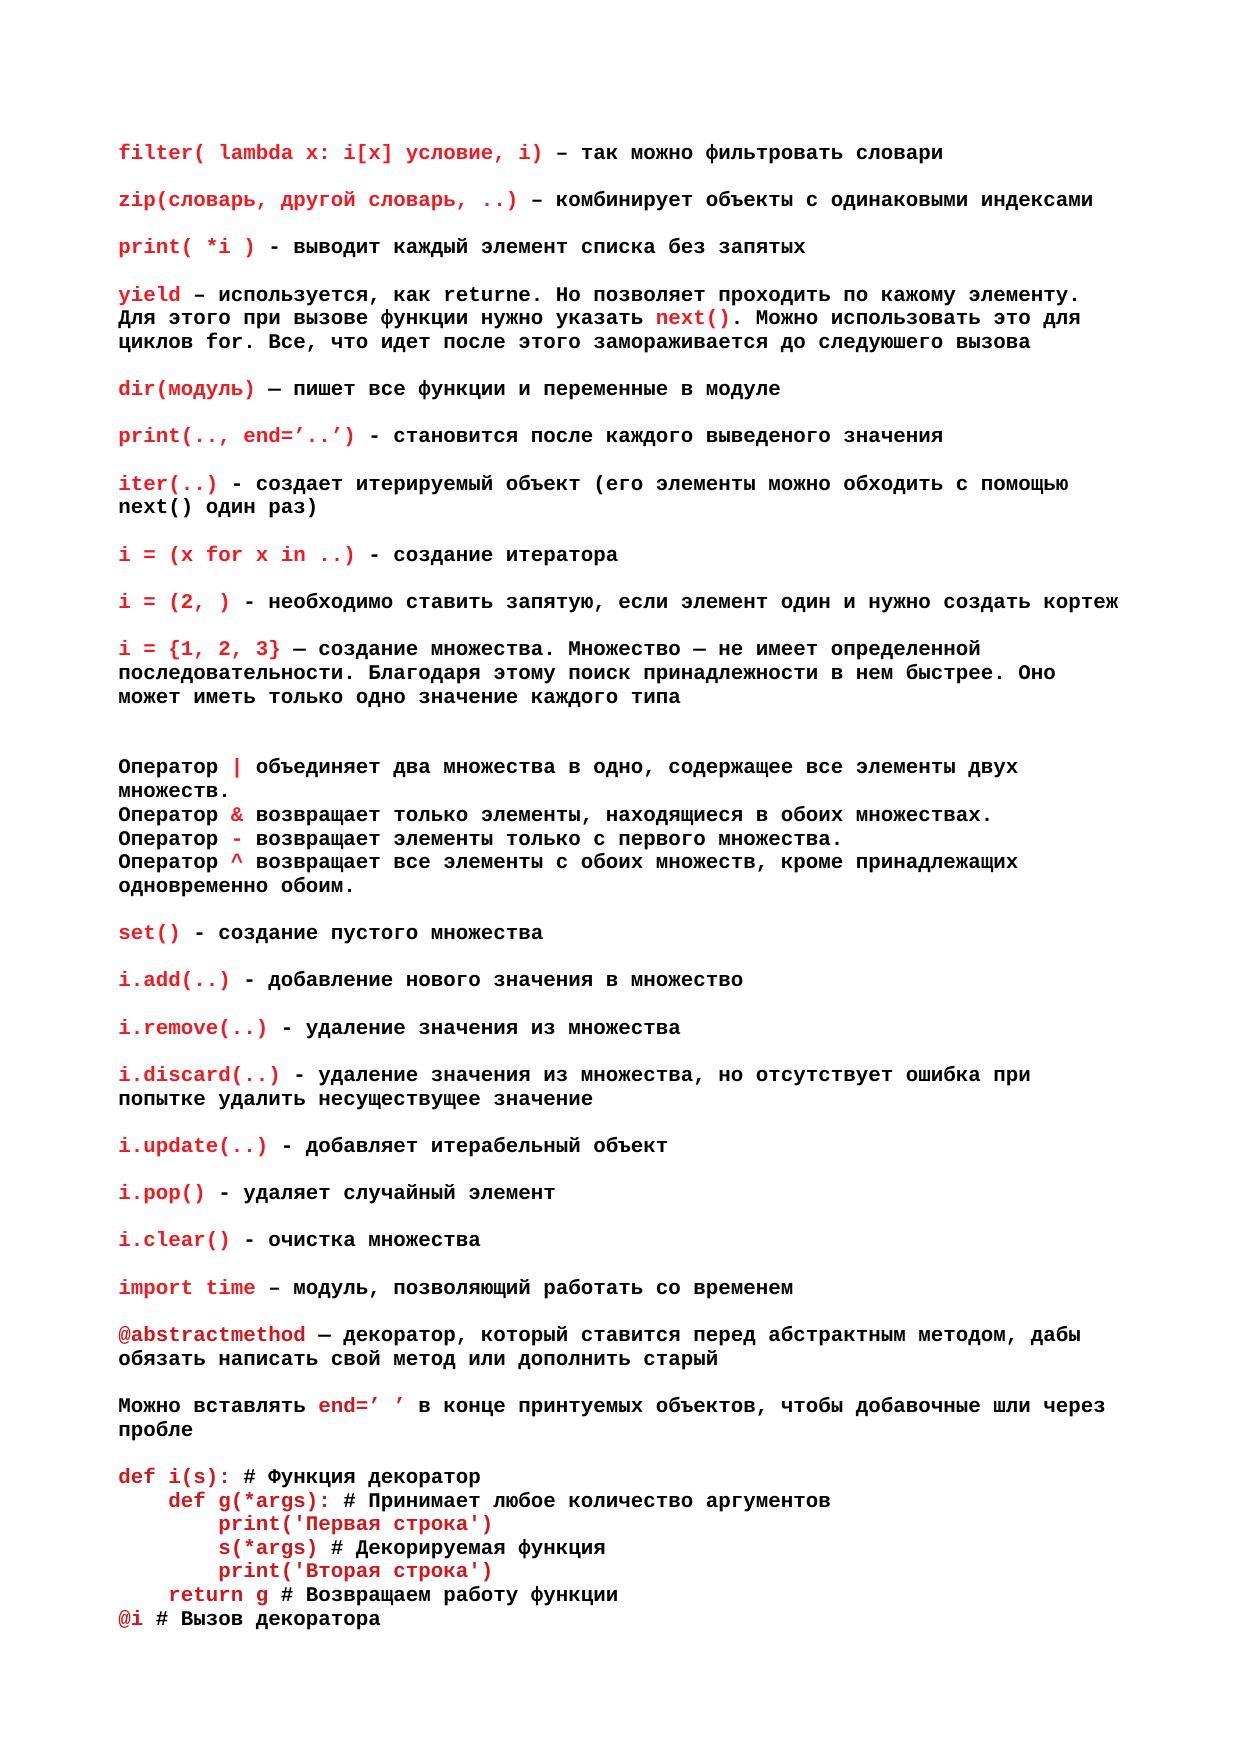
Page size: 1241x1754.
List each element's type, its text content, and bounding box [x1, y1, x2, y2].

text i.clear() - очистка множества [118, 1229, 1122, 1253]
text print('Вторая строка') [118, 1561, 1122, 1584]
text i = {1, 2, 3} — создание множества. Множество — не имеет определенной последовательности. Благодаря этому поиск принадлежности в нем быстрее. Оно может иметь только одно значение каждого типа [118, 638, 1122, 709]
text i.update(..) - добавляет итерабельный объект [118, 1135, 1122, 1158]
text s(*args) # Декорируемая функция [118, 1537, 1122, 1561]
text dir(модуль) — пишет все функции и переменные в модуле [118, 378, 1122, 402]
text i.remove(..) - удаление значения из множества [118, 1017, 1122, 1040]
text zip(словарь, другой словарь, ..) – комбинирует объекты с одинаковыми индексами [118, 189, 1122, 213]
text filter( lambda x: i[x] условие, i) – так можно фильтровать словари [118, 142, 1122, 165]
text iter(..) - создает итерируемый объект (его элементы можно обходить с помощью next() один раз) [118, 473, 1122, 520]
text Оператор - возвращает элементы только с первого множества. [118, 827, 1122, 851]
text Оператор & возвращает только элементы, находящиеся в обоих множествах. [118, 804, 1122, 827]
text yield – используется, как returne. Но позволяет проходить по кажому элементу. Для этого при вызове функции нужно указать next(). Можно использовать это для циклов for. Все, что идет после этого замораживается до следуюшего вызова [118, 284, 1122, 354]
text Оператор ^ возвращает все элементы с обоих множеств, кроме принадлежащих одновременно обоим. [118, 851, 1122, 898]
text i.discard(..) - удаление значения из множества, но отсутствует ошибка при попытке удалить несуществущее значение [118, 1064, 1122, 1111]
text def i(s): # Функция декоратор [118, 1466, 1122, 1489]
text i = (x for x in ..) - создание итератора [118, 544, 1122, 567]
text @abstractmethod — декоратор, который ставится перед абстрактным методом, дабы обязать написать свой метод или дополнить старый [118, 1324, 1122, 1371]
text print('Первая строка') [118, 1513, 1122, 1537]
text Оператор | объединяет два множества в одно, содержащее все элементы двух множеств. [118, 757, 1122, 804]
text Можно вставлять end=’ ’ в конце принтуемых объектов, чтобы добавочные шли через пробле [118, 1395, 1122, 1442]
text def g(*args): # Принимает любое количество аргументов [118, 1489, 1122, 1513]
text i.add(..) - добавление нового значения в множество [118, 969, 1122, 993]
text import time – модуль, позволяющий работать со временем [118, 1277, 1122, 1300]
text set() - создание пустого множества [118, 922, 1122, 946]
text @i # Вызов декоратора [118, 1608, 1122, 1631]
text print( *i ) - выводит каждый элемент списка без запятых [118, 236, 1122, 260]
text i.pop() - удаляет случайный элемент [118, 1182, 1122, 1206]
text i = (2, ) - необходимо ставить запятую, если элемент один и нужно создать кортеж [118, 591, 1122, 615]
text print(.., end=’..’) - становится после каждого выведеного значения [118, 426, 1122, 449]
text return g # Возвращаем работу функции [118, 1584, 1122, 1608]
